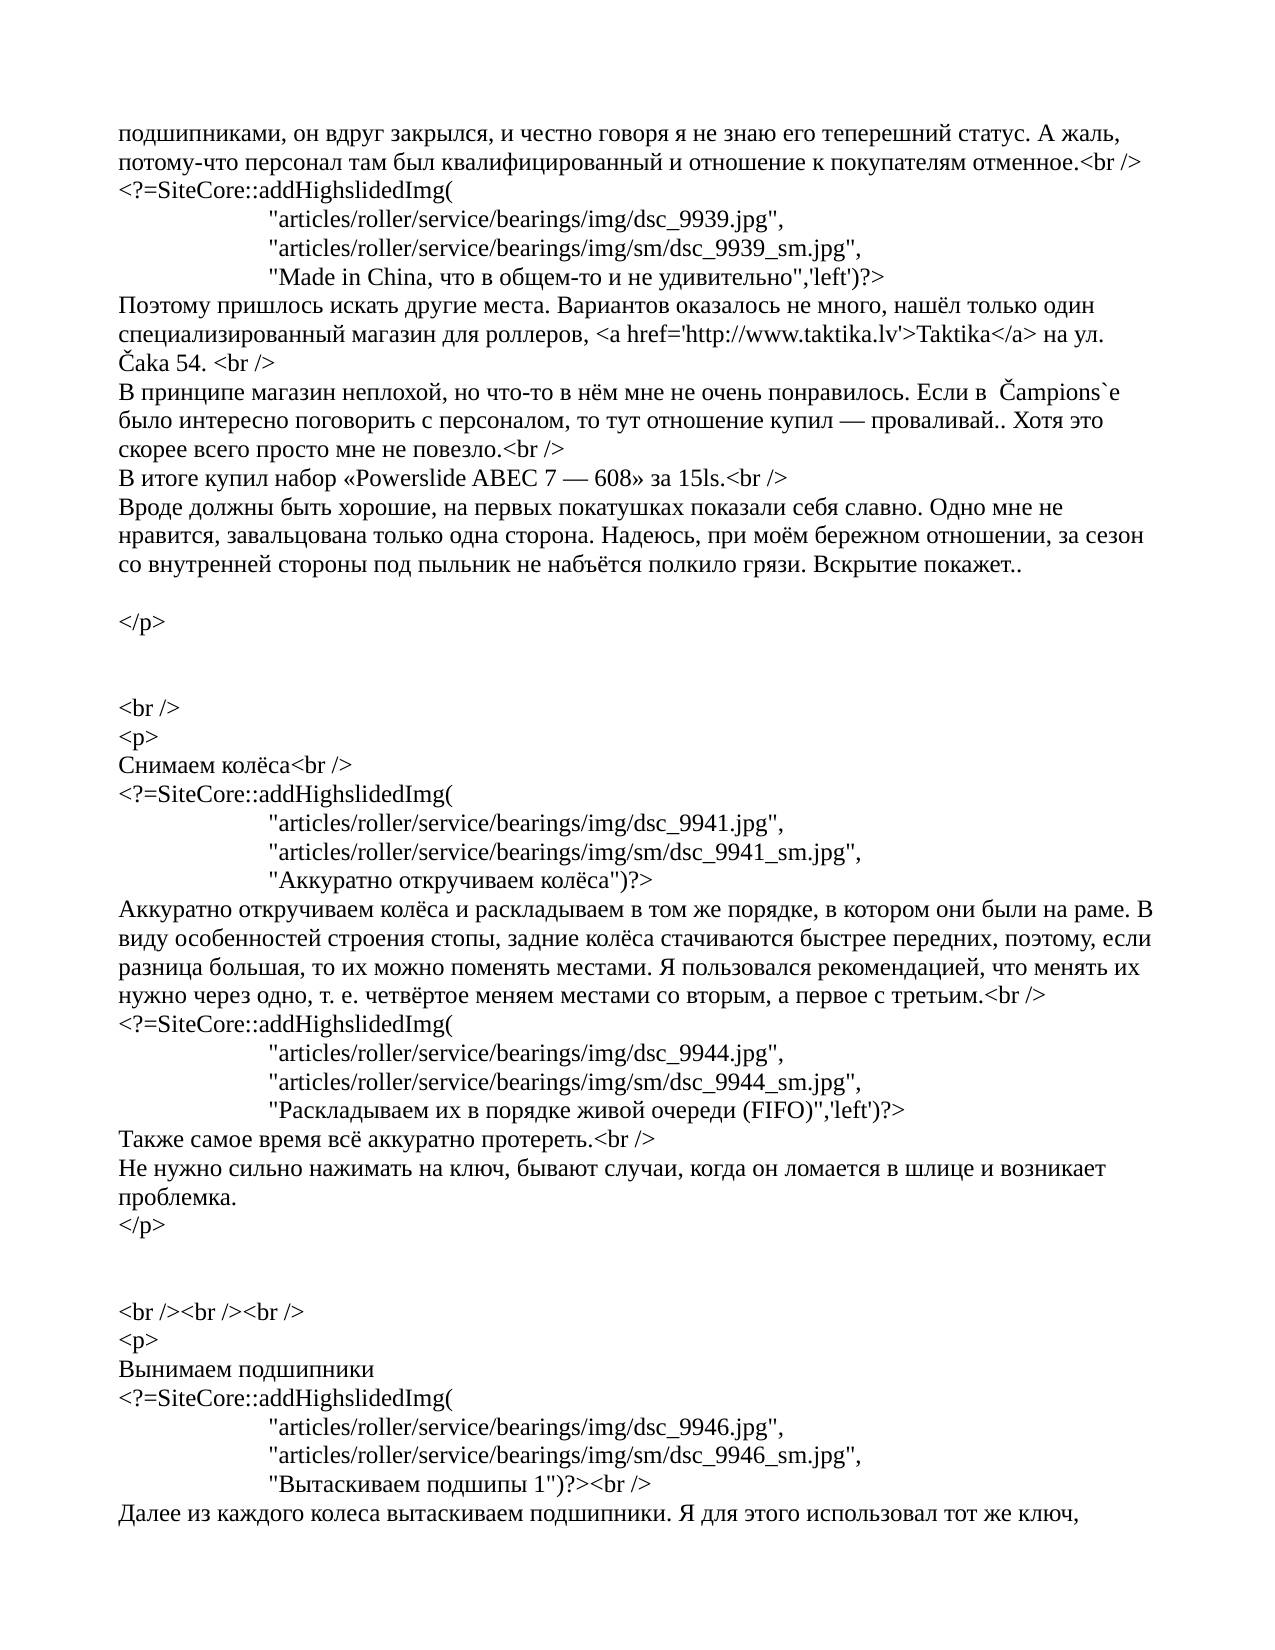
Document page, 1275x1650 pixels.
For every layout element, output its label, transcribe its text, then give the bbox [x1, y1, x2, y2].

text подшипниками, он вдруг закрылся, и честно говоря я не знаю его теперешний статус. А жаль, потому-что персонал там был квалифицированный и отношение к покупателям отменное.<br /> [118, 118, 1157, 176]
text </p> [118, 1211, 1157, 1239]
text Далее из каждого колеса вытаскиваем подшипники. Я для этого использовал тот же ключ, [118, 1498, 1157, 1527]
text <?=SiteCore::addHighslidedImg( [118, 1009, 1157, 1038]
text Также самое время всё аккуратно протереть.<br /> [118, 1124, 1157, 1153]
text "articles/roller/service/bearings/img/sm/dsc_9941_sm.jpg", [118, 837, 1157, 866]
text <?=SiteCore::addHighslidedImg( [118, 1383, 1157, 1412]
text "articles/roller/service/bearings/img/dsc_9941.jpg", [118, 808, 1157, 837]
text Не нужно сильно нажимать на ключ, бывают случаи, когда он ломается в шлице и возникает проблемка. [118, 1153, 1157, 1211]
text "Раскладываем их в порядке живой очереди (FIFO)",'left')?> [118, 1096, 1157, 1124]
text "Made in China, что в общем-то и не удивительно",'left')?> [118, 262, 1157, 291]
text <br /><br /><br /> [118, 1297, 1157, 1326]
text <p> [118, 722, 1157, 751]
text В итоге купил набор «Powerslide ABEC 7 — 608» за 15ls.<br /> [118, 463, 1157, 492]
text <p> [118, 1326, 1157, 1354]
text "articles/roller/service/bearings/img/dsc_9939.jpg", [118, 204, 1157, 233]
text Снимаем колёса<br /> [118, 751, 1157, 779]
text "articles/roller/service/bearings/img/sm/dsc_9944_sm.jpg", [118, 1067, 1157, 1096]
text Вроде должны быть хорошие, на первых покатушках показали себя славно. Одно мне не нравится, завальцована только одна сторона. Надеюсь, при моём бережном отношении, за сезон со внутренней стороны под пыльник не набъётся полкило грязи. Вскрытие покажет.. [118, 492, 1157, 578]
text "articles/roller/service/bearings/img/sm/dsc_9946_sm.jpg", [118, 1441, 1157, 1469]
text "Аккуратно откручиваем колёса")?> [118, 866, 1157, 894]
text Поэтому пришлось искать другие места. Вариантов оказалось не много, нашёл только один специализированный магазин для роллеров, <a href='http://www.taktika.lv'>Taktika</a> на ул. Čaka 54. <br /> [118, 291, 1157, 377]
text <?=SiteCore::addHighslidedImg( [118, 176, 1157, 204]
text "articles/roller/service/bearings/img/dsc_9946.jpg", [118, 1412, 1157, 1441]
text <?=SiteCore::addHighslidedImg( [118, 779, 1157, 808]
text "articles/roller/service/bearings/img/dsc_9944.jpg", [118, 1038, 1157, 1067]
text Вынимаем подшипники [118, 1354, 1157, 1383]
text </p> [118, 607, 1157, 636]
text "Вытаскиваем подшипы 1")?><br /> [118, 1469, 1157, 1498]
text Аккуратно откручиваем колёса и раскладываем в том же порядке, в котором они были на раме. В виду особенностей строения стопы, задние колёса стачиваются быстрее передних, поэтому, если разница большая, то их можно поменять местами. Я пользовался рекомендацией, что менять их нужно через одно, т. е. четвёртое меняем местами со вторым, а первое с третьим.<br /> [118, 894, 1157, 1009]
text В принципе магазин неплохой, но что-то в нём мне не очень понравилось. Если в Čampions`е было интересно поговорить с персоналом, то тут отношение купил — проваливай.. Хотя это скорее всего просто мне не повезло.<br /> [118, 377, 1157, 463]
text <br /> [118, 693, 1157, 722]
text "articles/roller/service/bearings/img/sm/dsc_9939_sm.jpg", [118, 233, 1157, 262]
